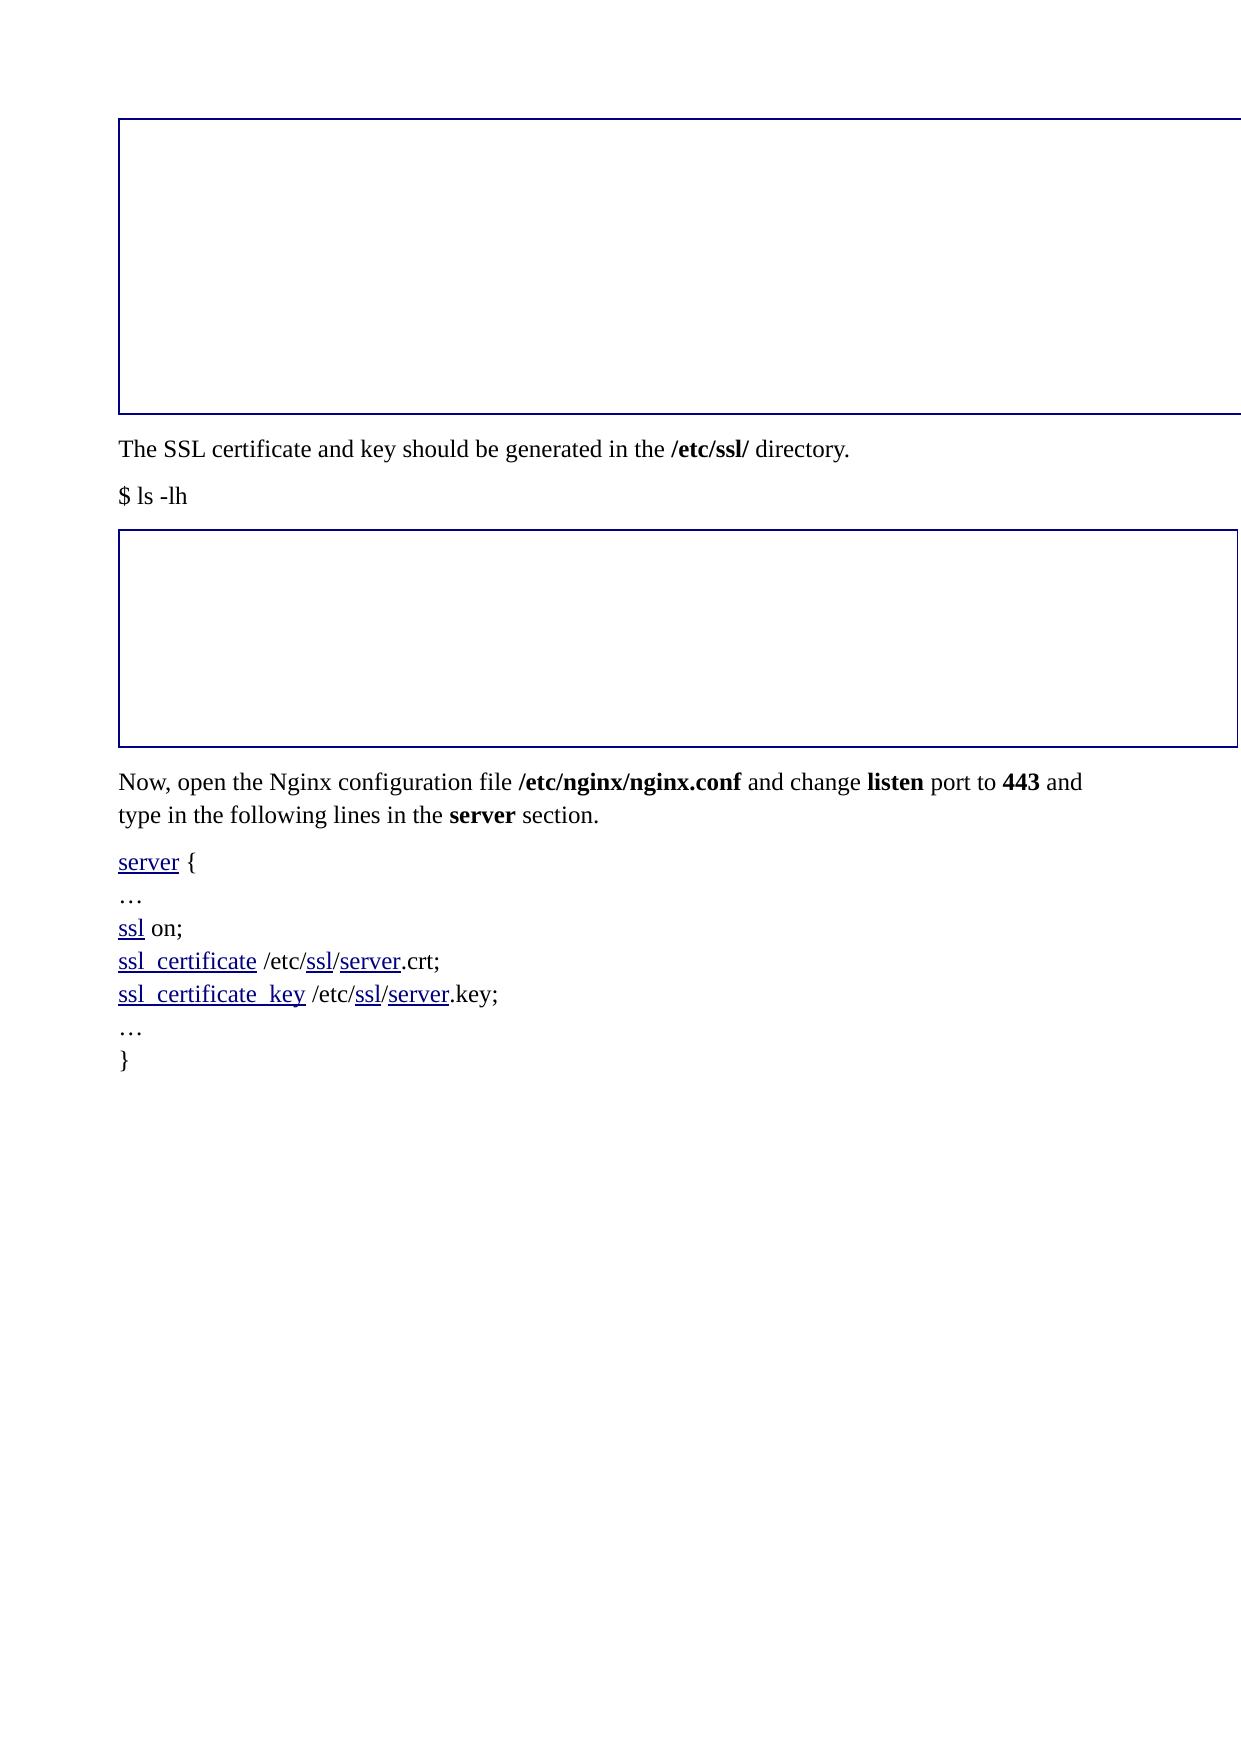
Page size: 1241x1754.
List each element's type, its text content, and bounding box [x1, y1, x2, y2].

text server { … ssl on; ssl_certificate /etc/ssl/server.crt; ssl_certificate_key /etc/ssl/server.key; … } [118, 847, 1122, 1074]
text $ ls -lh [118, 481, 1122, 510]
text The SSL certificate and key should be generated in the /etc/ssl/ directory. [118, 434, 1122, 463]
text Now, open the Nginx configuration file /etc/nginx/nginx.conf and change listen port to 443 and type in the following lines in the server section. [118, 767, 1122, 828]
